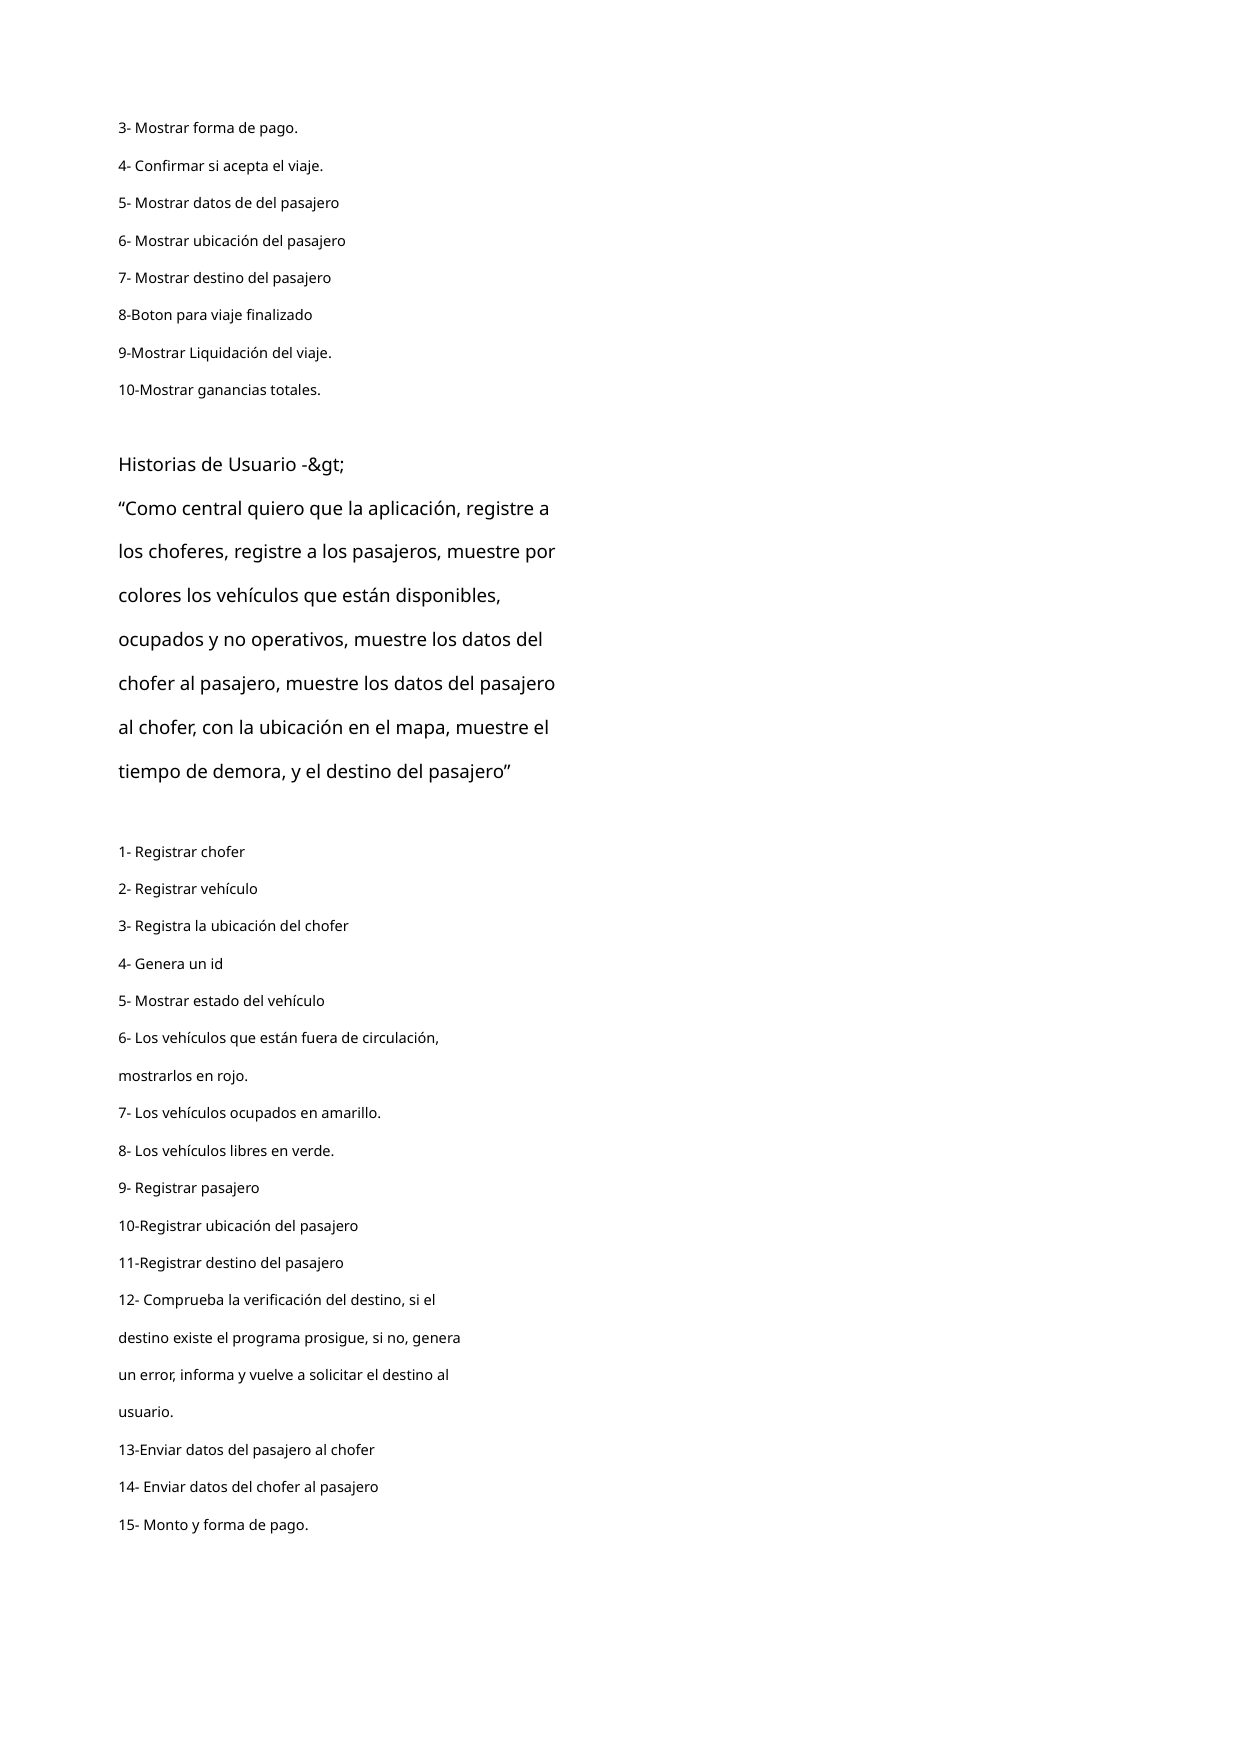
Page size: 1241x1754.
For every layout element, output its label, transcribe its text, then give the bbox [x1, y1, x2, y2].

text tiempo de demora, y el destino del pasajero” [118, 758, 1122, 784]
text un error, informa y vuelve a solicitar el destino al [118, 1365, 1122, 1385]
text destino existe el programa prosigue, si no, genera [118, 1327, 1122, 1347]
text al chofer, con la ubicación en el mapa, muestre el [118, 714, 1122, 740]
text 13-Enviar datos del pasajero al chofer [118, 1440, 1122, 1459]
text 3- Registra la ubicación del chofer [118, 916, 1122, 936]
text 9-Mostrar Liquidación del viaje. [118, 342, 1122, 362]
text 4- Confirmar si acepta el viaje. [118, 156, 1122, 175]
text 3- Mostrar forma de pago. [118, 118, 1122, 138]
text 5- Mostrar datos de del pasajero [118, 193, 1122, 213]
text 8-Boton para viaje finalizado [118, 305, 1122, 325]
text 1- Registrar chofer [118, 841, 1122, 861]
text 11-Registrar destino del pasajero [118, 1253, 1122, 1273]
text 7- Los vehículos ocupados en amarillo. [118, 1103, 1122, 1123]
text usuario. [118, 1402, 1122, 1422]
text 2- Registrar vehículo [118, 879, 1122, 899]
text 9- Registrar pasajero [118, 1178, 1122, 1198]
text 14- Enviar datos del chofer al pasajero [118, 1477, 1122, 1497]
text 8- Los vehículos libres en verde. [118, 1141, 1122, 1160]
text mostrarlos en rojo. [118, 1066, 1122, 1086]
text 10-Registrar ubicación del pasajero [118, 1215, 1122, 1235]
text colores los vehículos que están disponibles, [118, 583, 1122, 608]
text 4- Genera un id [118, 953, 1122, 973]
text 5- Mostrar estado del vehículo [118, 991, 1122, 1011]
text ocupados y no operativos, muestre los datos del [118, 627, 1122, 652]
text 10-Mostrar ganancias totales. [118, 380, 1122, 400]
text los choferes, registre a los pasajeros, muestre por [118, 539, 1122, 564]
text 6- Mostrar ubicación del pasajero [118, 230, 1122, 250]
text chofer al pasajero, muestre los datos del pasajero [118, 670, 1122, 696]
text “Como central quiero que la aplicación, registre a [118, 495, 1122, 521]
text 7- Mostrar destino del pasajero [118, 268, 1122, 288]
text 6- Los vehículos que están fuera de circulación, [118, 1028, 1122, 1048]
text Historias de Usuario -&gt; [118, 451, 1122, 477]
text 12- Comprueba la verificación del destino, si el [118, 1290, 1122, 1310]
text 15- Monto y forma de pago. [118, 1514, 1122, 1534]
